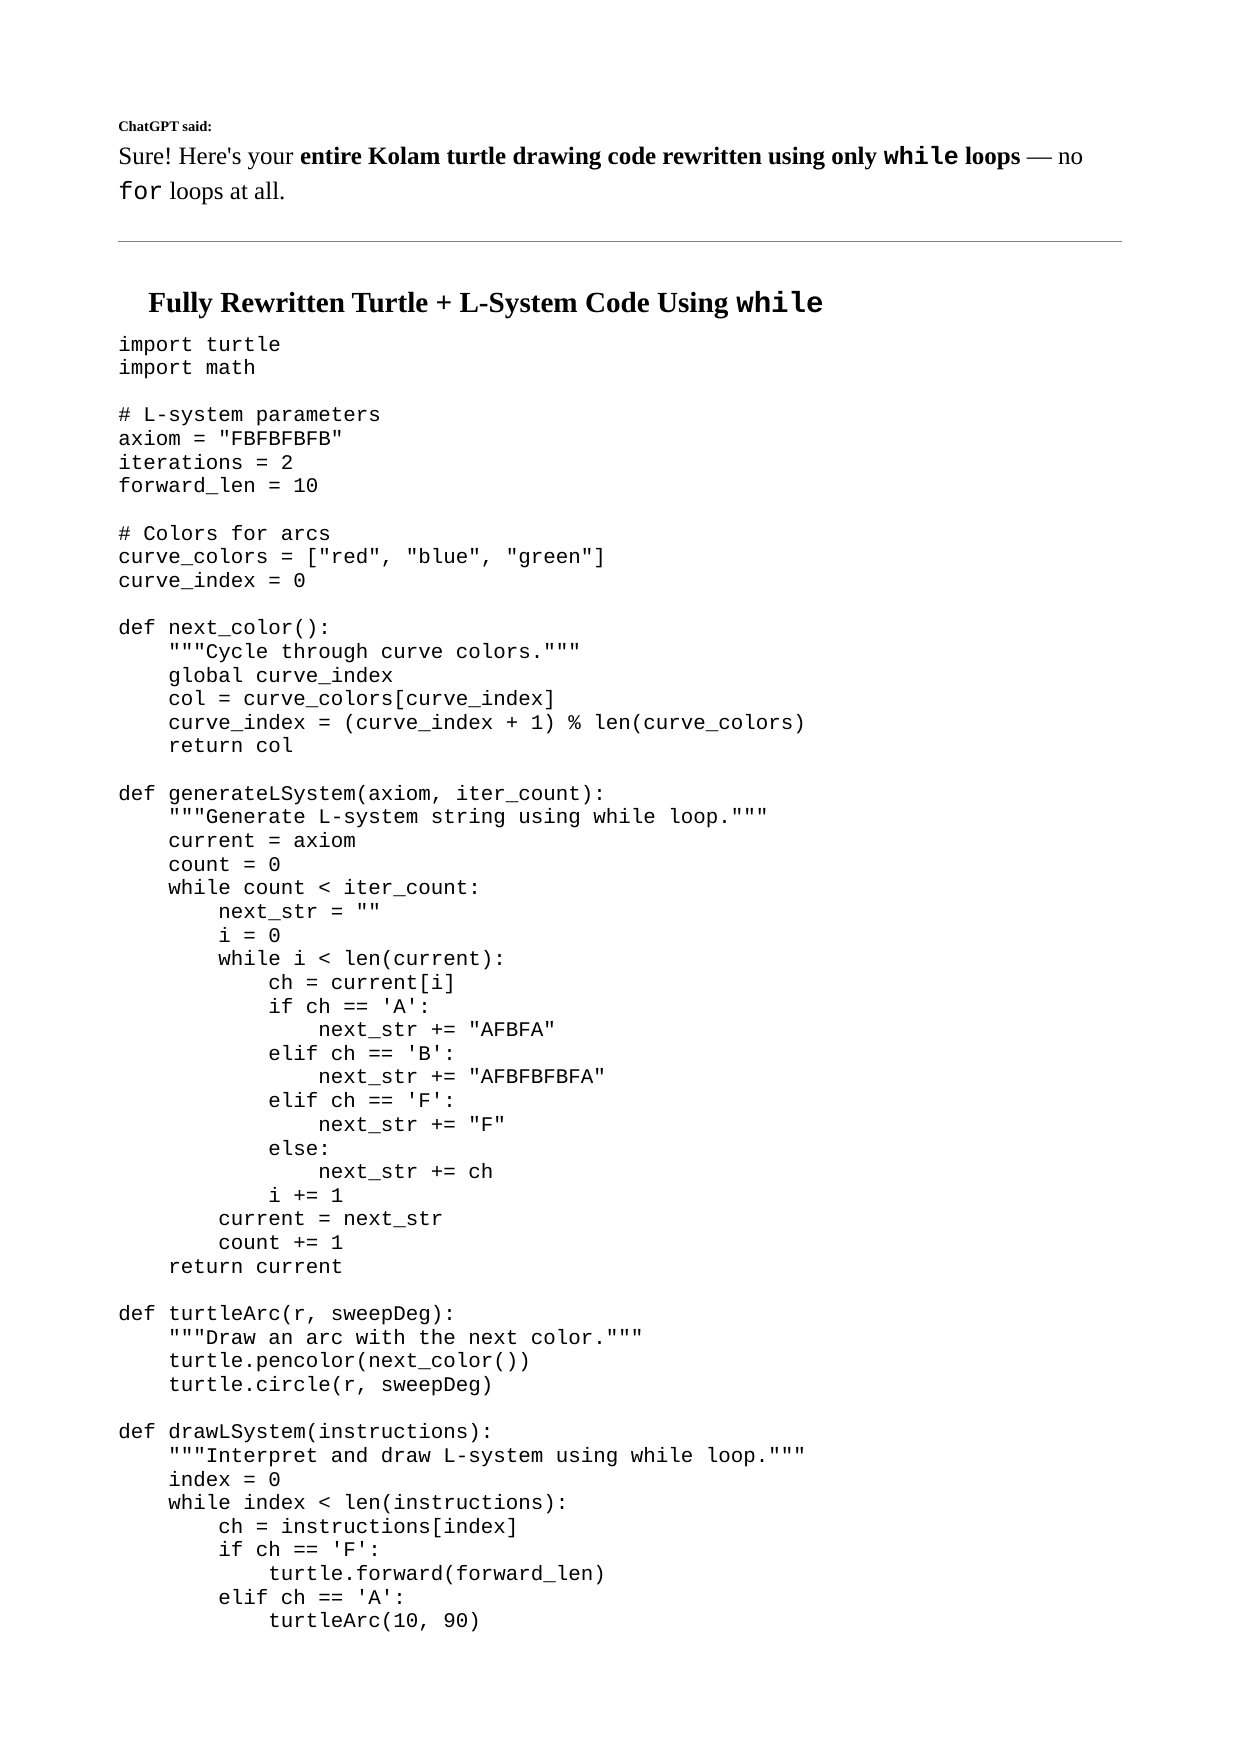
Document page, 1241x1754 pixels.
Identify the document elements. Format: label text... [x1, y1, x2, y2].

text turtle.pencolor(next_color()) [118, 1350, 1122, 1374]
text """Interpret and draw L-system using while loop.""" [118, 1445, 1122, 1468]
text """Generate L-system string using while loop.""" [118, 806, 1122, 830]
subtitle ChatGPT said: [118, 118, 1122, 135]
text current = axiom [118, 830, 1122, 854]
text """Draw an arc with the next color.""" [118, 1327, 1122, 1350]
text next_str += "AFBFBFBFA" [118, 1067, 1122, 1090]
text count += 1 [118, 1232, 1122, 1256]
text next_str += ch [118, 1161, 1122, 1185]
text curve_index = (curve_index + 1) % len(curve_colors) [118, 712, 1122, 736]
text # L-system parameters [118, 404, 1122, 428]
text global curve_index [118, 664, 1122, 688]
text next_str += "AFBFA" [118, 1019, 1122, 1043]
text return current [118, 1256, 1122, 1279]
text i += 1 [118, 1185, 1122, 1208]
text def generateLSystem(axiom, iter_count): [118, 783, 1122, 806]
text def drawLSystem(instructions): [118, 1421, 1122, 1445]
text turtle.forward(forward_len) [118, 1563, 1122, 1587]
text elif ch == 'F': [118, 1090, 1122, 1114]
text import math [118, 357, 1122, 381]
text iterations = 2 [118, 452, 1122, 475]
text col = curve_colors[curve_index] [118, 688, 1122, 712]
text else: [118, 1137, 1122, 1161]
text """Cycle through curve colors.""" [118, 641, 1122, 664]
text if ch == 'F': [118, 1539, 1122, 1563]
text # Colors for arcs [118, 523, 1122, 546]
text ch = current[i] [118, 972, 1122, 996]
text next_str += "F" [118, 1114, 1122, 1137]
text elif ch == 'B': [118, 1043, 1122, 1067]
text def next_color(): [118, 617, 1122, 641]
text Sure! Here's your entire Kolam turtle drawing code rewritten using only while loops — no for loops at all. [118, 141, 1122, 207]
text while i < len(current): [118, 948, 1122, 972]
text import turtle [118, 333, 1122, 357]
text turtle.circle(r, sweepDeg) [118, 1374, 1122, 1398]
text curve_index = 0 [118, 570, 1122, 594]
text current = next_str [118, 1208, 1122, 1232]
text next_str = "" [118, 901, 1122, 925]
text return col [118, 736, 1122, 759]
text elif ch == 'A': [118, 1587, 1122, 1610]
text count = 0 [118, 854, 1122, 877]
text while index < len(instructions): [118, 1492, 1122, 1516]
text curve_colors = ["red", "blue", "green"] [118, 546, 1122, 570]
text while count < iter_count: [118, 877, 1122, 901]
text turtleArc(10, 90) [118, 1610, 1122, 1634]
text i = 0 [118, 925, 1122, 948]
text forward_len = 10 [118, 475, 1122, 499]
text if ch == 'A': [118, 996, 1122, 1019]
subtitle 🐍 Fully Rewritten Turtle + L-System Code Using while [118, 285, 1122, 321]
text ch = instructions[index] [118, 1516, 1122, 1539]
text index = 0 [118, 1468, 1122, 1492]
text axiom = "FBFBFBFB" [118, 428, 1122, 452]
text def turtleArc(r, sweepDeg): [118, 1303, 1122, 1327]
